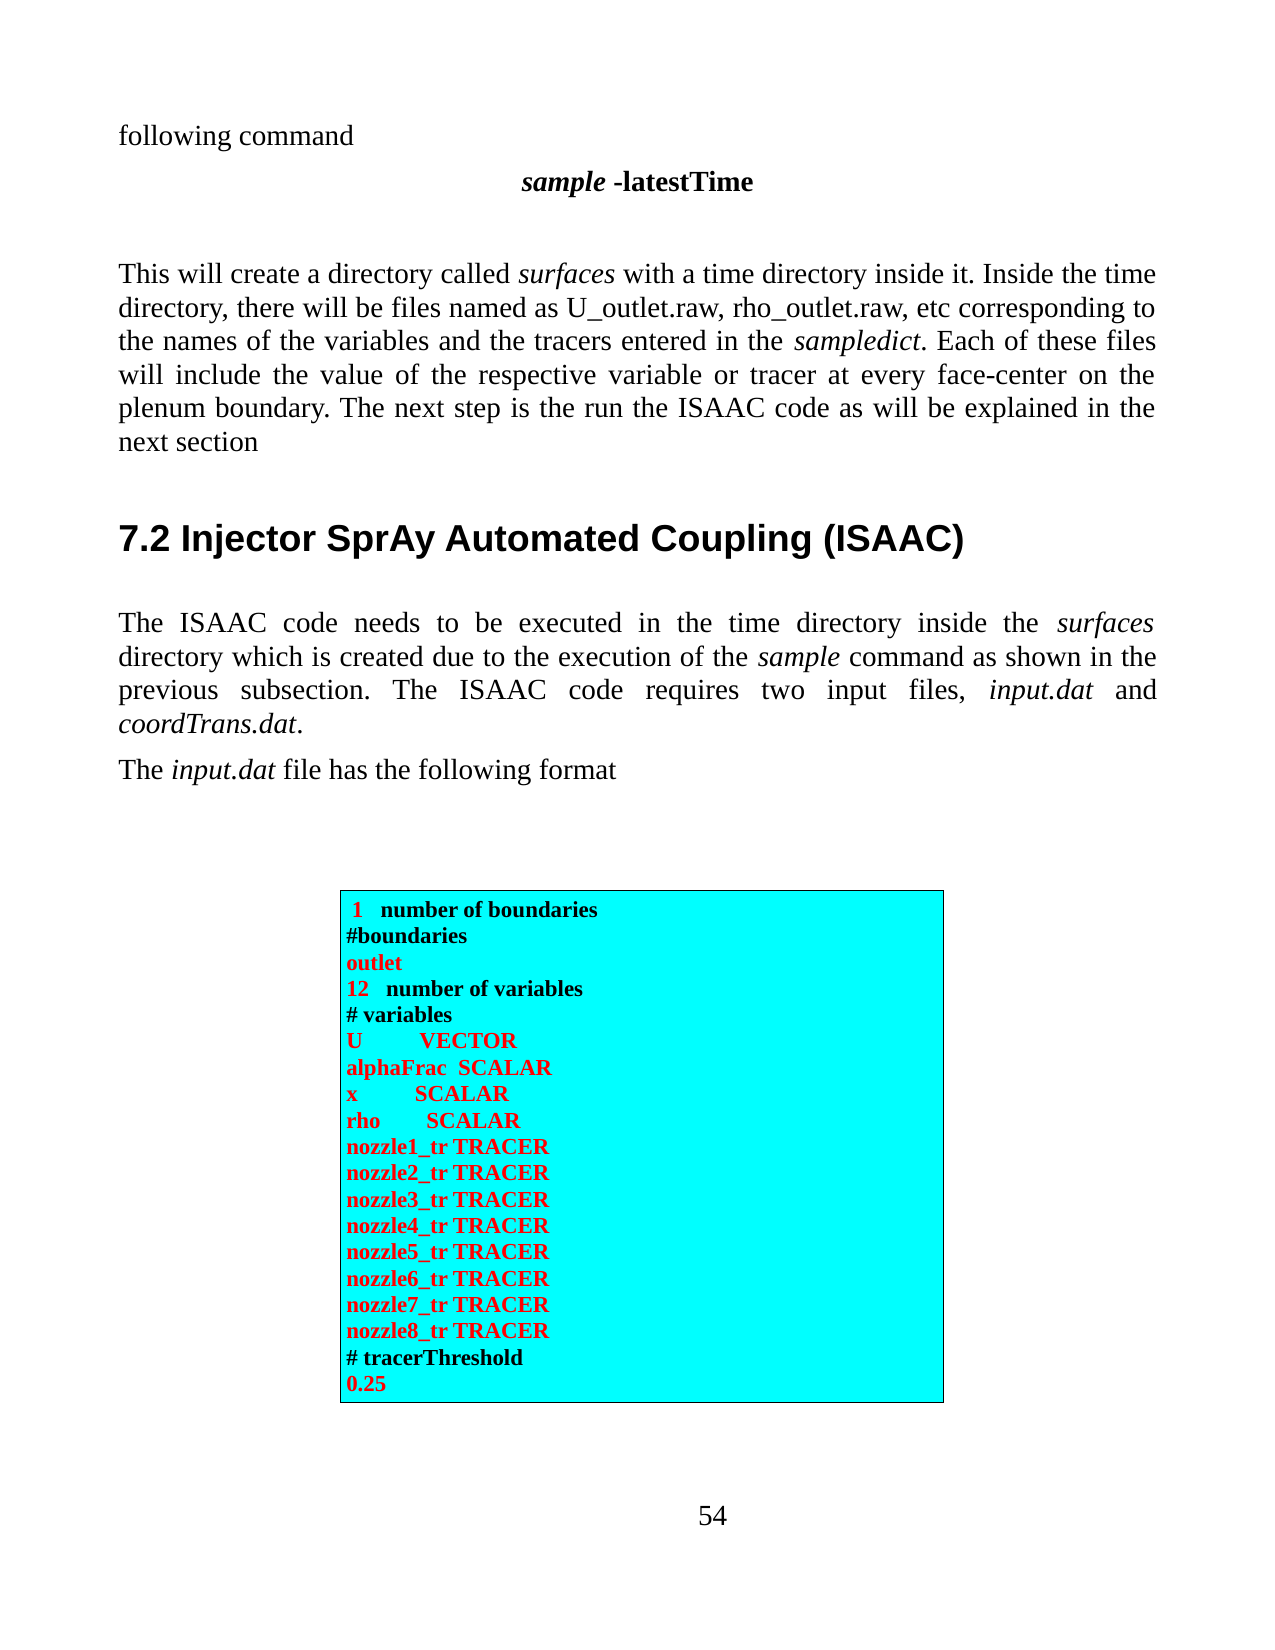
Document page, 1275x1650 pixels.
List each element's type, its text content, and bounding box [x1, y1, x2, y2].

text This will create a directory called surfaces with a time directory inside it. Inside the time directory, there will be files named as U_outlet.raw, rho_outlet.raw, etc corresponding to the names of the variables and the tracers entered in the sampledict. Each of these files will include the value of the respective variable or tracer at every face-center on the plenum boundary. The next step is the run the ISAAC code as will be explained in the next section [118, 256, 1157, 457]
text The input.dat file has the following format [118, 752, 1157, 785]
table_header 1 number of boundaries #boundaries outlet 12 number of variables # variables U VECTOR alphaFrac SCALAR x SCALAR rho SCALAR nozzle1_tr TRACER nozzle2_tr TRACER nozzle3_tr TRACER nozzle4_tr TRACER nozzle5_tr TRACER nozzle6_tr TRACER nozzle7_tr TRACER nozzle8_tr TRACER # tracerThreshold 0.25 [341, 891, 943, 1402]
text following command [118, 118, 1157, 152]
text The ISAAC code needs to be executed in the time directory inside the surfaces directory which is created due to the execution of the sample command as shown in the previous subsection. The ISAAC code requires two input files, input.dat and coordTrans.dat. [118, 605, 1157, 739]
subtitle 7.2 Injector SprAy Automated Coupling (ISAAC) [118, 516, 1157, 559]
text sample -latestTime [118, 164, 1157, 198]
